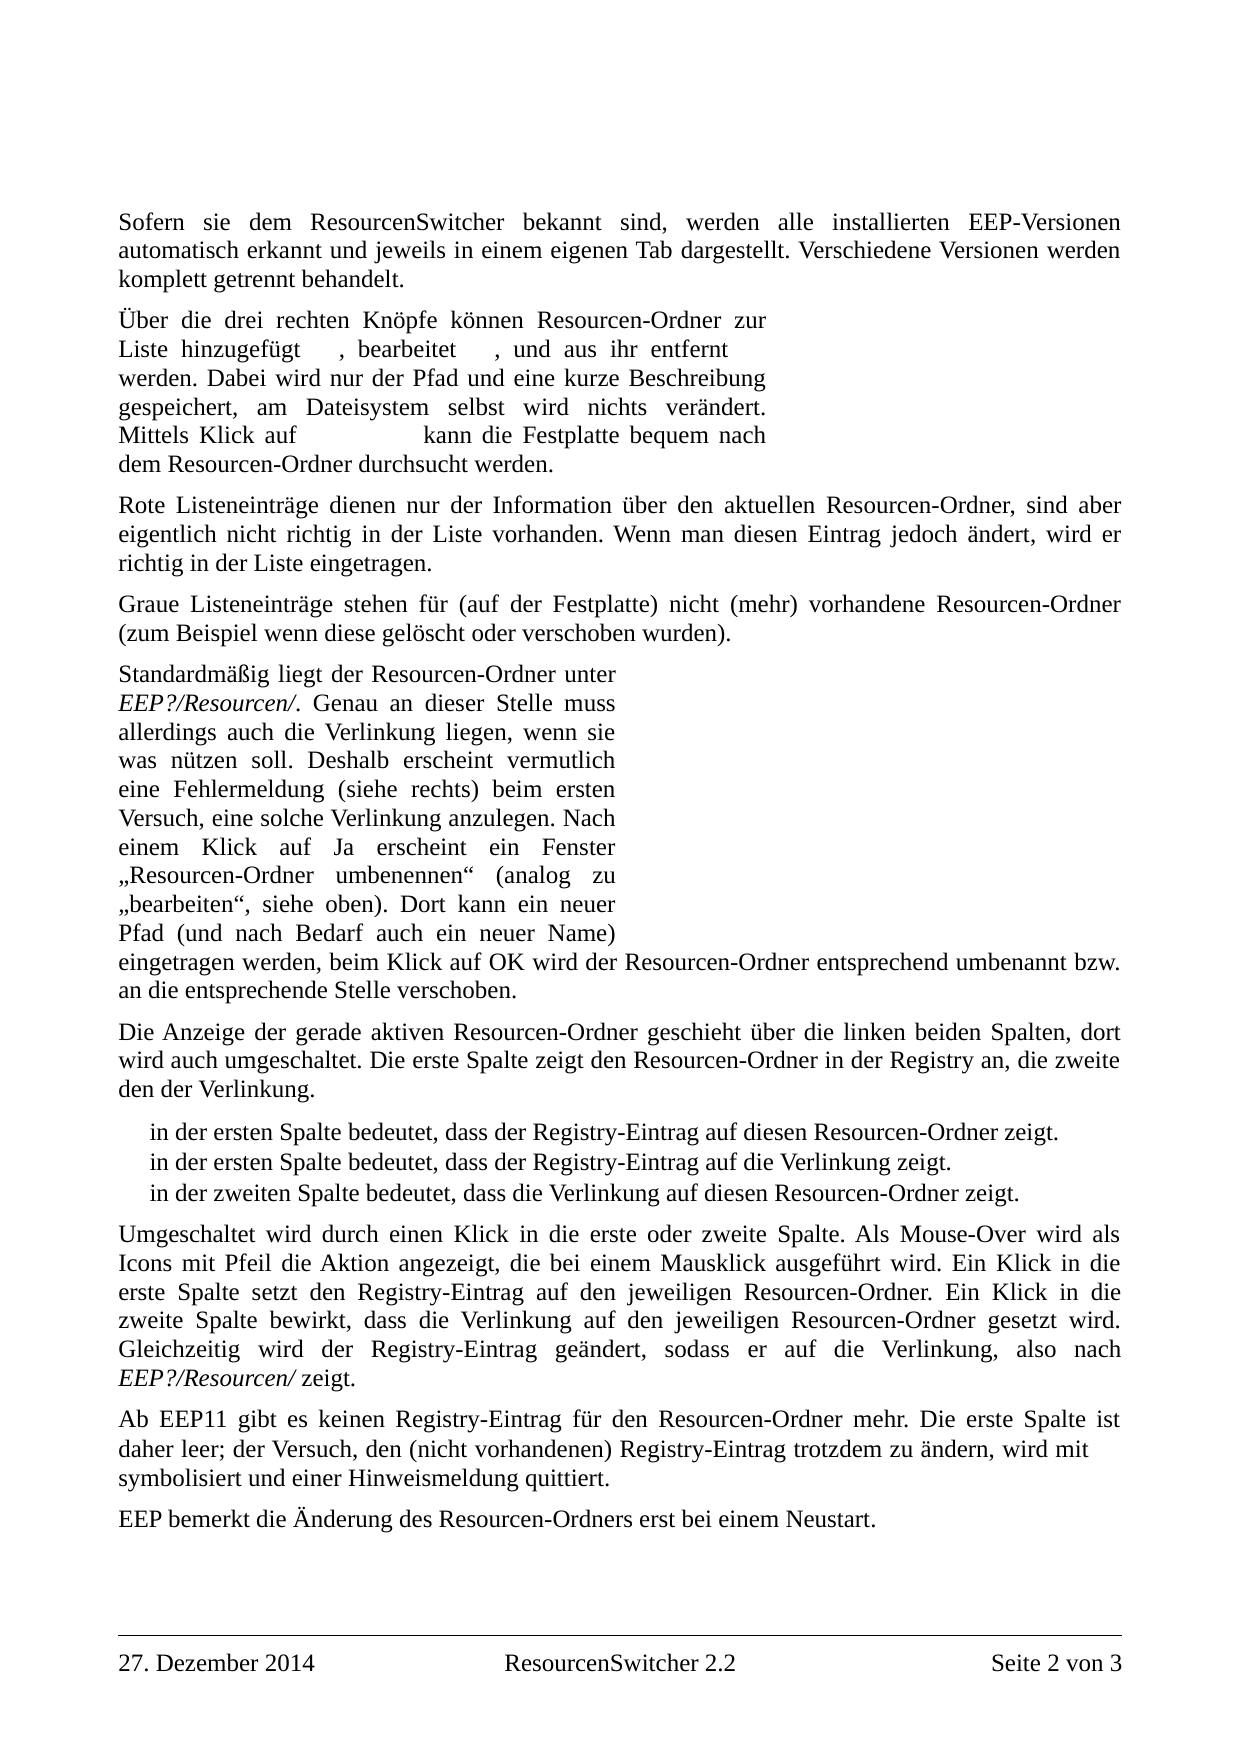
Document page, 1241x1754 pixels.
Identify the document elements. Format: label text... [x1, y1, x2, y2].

text Sofern sie dem ResourcenSwitcher bekannt sind, werden alle installierten EEP-Versionen automatisch erkannt und jeweils in einem eigenen Tab dargestellt. Verschiedene Versionen werden komplett getrennt behandelt. [118, 207, 1122, 293]
text Standardmäßig liegt der Resourcen-Ordner unter EEP?/Resourcen/. Genau an dieser Stelle muss allerdings auch die Verlinkung liegen, wenn sie was nützen soll. Deshalb erscheint vermutlich eine Fehlermeldung (siehe rechts) beim ersten Versuch, eine solche Verlinkung anzulegen. Nach einem Klick auf Ja erscheint ein Fenster „Resourcen-Ordner umbenennen“ (analog zu „bearbeiten“, siehe oben). Dort kann ein neuer Pfad (und nach Bedarf auch ein neuer Name) eingetragen werden, beim Klick auf OK wird der Resourcen-Ordner entsprechend umbenannt bzw. an die entsprechende Stelle verschoben. [118, 659, 1122, 1004]
text in der ersten Spalte bedeutet, dass der Registry-Eintrag auf die Verlinkung zeigt. [118, 1146, 1122, 1176]
text Über die drei rechten Knöpfe können Resourcen-Ordner zur Liste hinzugefügt , bearbeitet , und aus ihr entfernt werden. Dabei wird nur der Pfad und eine kurze Beschreibung gespeichert, am Dateisystem selbst wird nichts verändert. Mittels Klick auf kann die Festplatte bequem nach dem Resourcen-Ordner durchsucht werden. [118, 305, 1122, 478]
text Ab EEP11 gibt es keinen Registry-Eintrag für den Resourcen-Ordner mehr. Die erste Spalte ist daher leer; der Versuch, den (nicht vorhandenen) Registry-Eintrag trotzdem zu ändern, wird mit symbolisiert und einer Hinweismeldung quittiert. [118, 1404, 1122, 1492]
text in der ersten Spalte bedeutet, dass der Registry-Eintrag auf diesen Resourcen-Ordner zeigt. [118, 1115, 1122, 1146]
text Umgeschaltet wird durch einen Klick in die erste oder zweite Spalte. Als Mouse-Over wird als Icons mit Pfeil die Aktion angezeigt, die bei einem Mausklick ausgeführt wird. Ein Klick in die erste Spalte setzt den Registry-Eintrag auf den jeweiligen Resourcen-Ordner. Ein Klick in die zweite Spalte bewirkt, dass die Verlinkung auf den jeweiligen Resourcen-Ordner gesetzt wird. Gleichzeitig wird der Registry-Eintrag geändert, sodass er auf die Verlinkung, also nach EEP?/Resourcen/ zeigt. [118, 1219, 1122, 1392]
text in der zweiten Spalte bedeutet, dass die Verlinkung auf diesen Resourcen-Ordner zeigt. [118, 1176, 1122, 1207]
text EEP bemerkt die Änderung des Resourcen-Ordners erst bei einem Neustart. [118, 1504, 1122, 1533]
text Rote Listeneinträge dienen nur der Information über den aktuellen Resourcen-Ordner, sind aber eigentlich nicht richtig in der Liste vorhanden. Wenn man diesen Eintrag jedoch ändert, wird er richtig in der Liste eingetragen. [118, 490, 1122, 577]
text Die Anzeige der gerade aktiven Resourcen-Ordner geschieht über die linken beiden Spalten, dort wird auch umgeschaltet. Die erste Spalte zeigt den Resourcen-Ordner in der Registry an, die zweite den der Verlinkung. [118, 1017, 1122, 1103]
text Graue Listeneinträge stehen für (auf der Festplatte) nicht (mehr) vorhandene Resourcen-Ordner (zum Beispiel wenn diese gelöscht oder verschoben wurden). [118, 589, 1122, 647]
